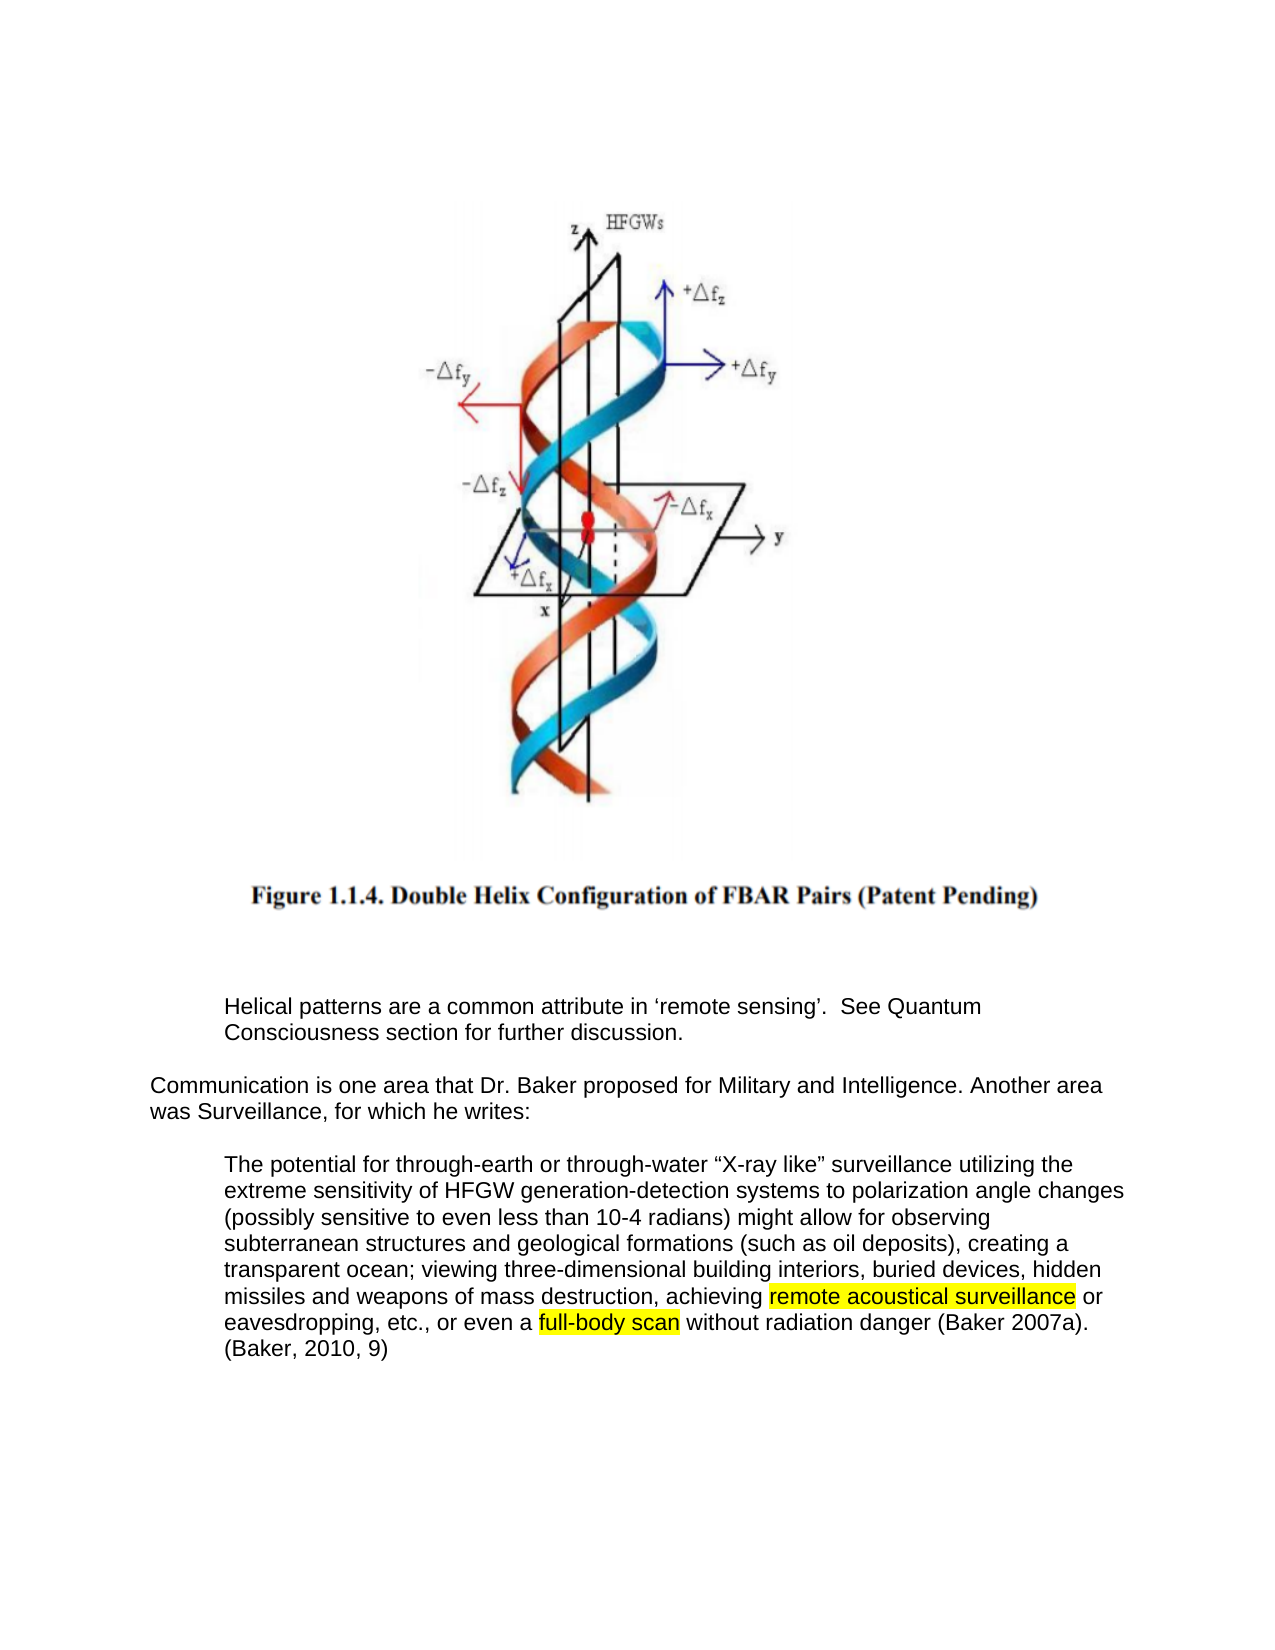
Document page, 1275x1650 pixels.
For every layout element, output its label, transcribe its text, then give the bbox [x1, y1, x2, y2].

picture [141, 150, 1134, 967]
text The potential for through-earth or through-water “X-ray like” surveillance utilizing the extreme sensitivity of HFGW generation-detection systems to polarization angle changes (possibly sensitive to even less than 10-4 radians) might allow for observing subterranean structures and geological formations (such as oil deposits), creating a transparent ocean; viewing three-dimensional building interiors, buried devices, hidden missiles and weapons of mass destruction, achieving remote acoustical surveillance or eavesdropping, etc., or even a full-body scan without radiation danger (Baker 2007a). (Baker, 2010, 9) [224, 1151, 1125, 1362]
text Communication is one area that Dr. Baker proposed for Military and Intelligence. Another area was Surveillance, for which he writes: [150, 1072, 1125, 1124]
text Helical patterns are a common attribute in ‘remote sensing’. See Quantum Consciousness section for further discussion. [224, 993, 1125, 1045]
